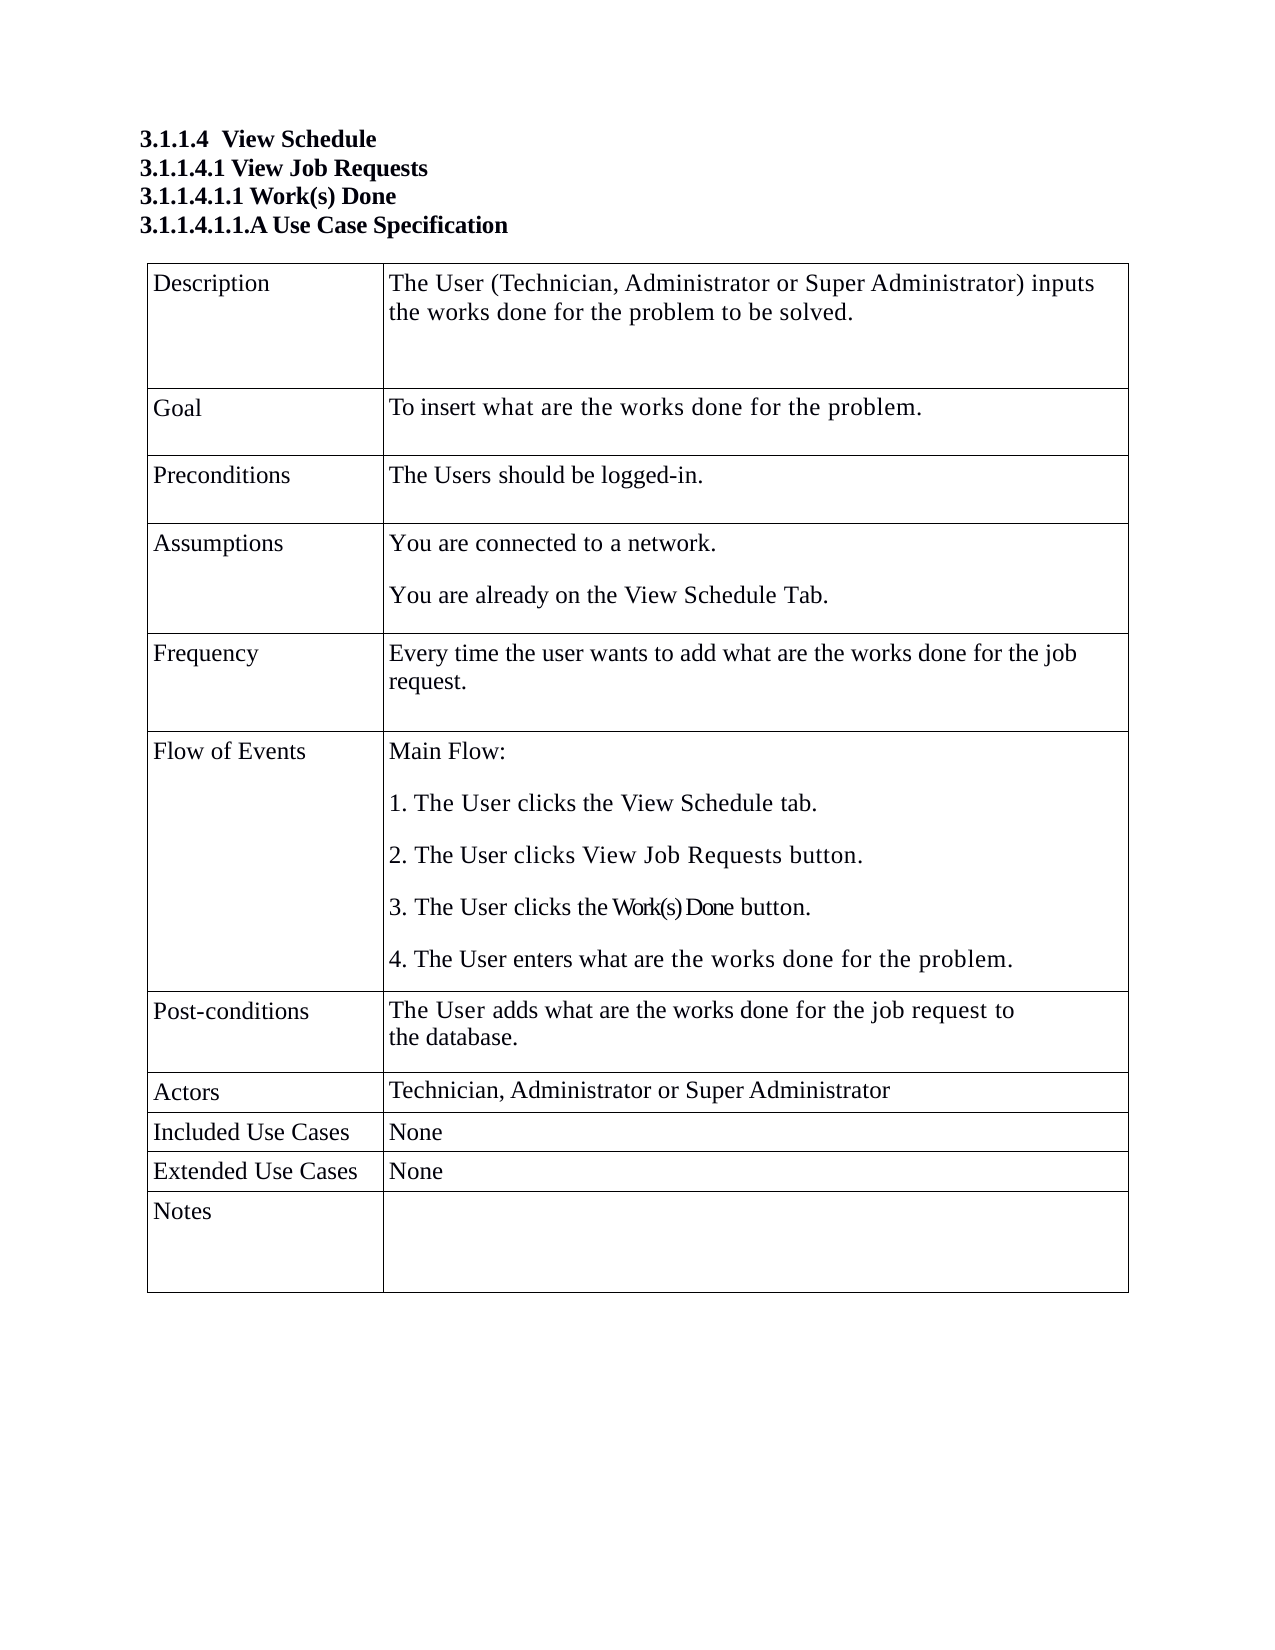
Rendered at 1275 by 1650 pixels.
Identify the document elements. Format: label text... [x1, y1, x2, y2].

table_cell Flow of Events [148, 732, 383, 991]
text 3.1.1.4.1.1.A Use Case Specification [139, 210, 1096, 239]
table_cell You are connected to a network. You are already on the View Schedule Tab. [384, 524, 1128, 632]
table_cell Extended Use Cases [148, 1152, 383, 1191]
table_cell Every time the user wants to add what are the works done for the job request. [384, 634, 1128, 731]
table_cell Actors [148, 1073, 383, 1112]
text 3.1.1.4 View Schedule [139, 124, 1096, 153]
table_cell Assumptions [148, 524, 383, 632]
table_cell The Users should be logged-in. [384, 456, 1128, 523]
table_cell Notes [148, 1192, 383, 1292]
table_header The User (Technician, Administrator or Super Administrator) inputs the works done for the problem to be solved. [384, 264, 1128, 388]
table_header Description [148, 264, 383, 388]
table_cell Preconditions [148, 456, 383, 523]
table_cell To insert what are the works done for the problem. [384, 389, 1128, 455]
text 3.1.1.4.1.1 Work(s) Done [139, 181, 1096, 210]
text 3.1.1.4.1 View Job Requests [139, 153, 1096, 181]
table_cell Frequency [148, 634, 383, 731]
table_cell Post-conditions [148, 992, 383, 1072]
table_cell None [384, 1113, 1128, 1151]
table_cell [384, 1192, 1128, 1292]
table_cell Main Flow: 1. The User clicks the View Schedule tab. 2. The User clicks View Job Requests button. 3. The User clicks the Work(s) Done button. 4. The User enters what are the works done for the problem. [384, 732, 1128, 991]
table_cell None [384, 1152, 1128, 1191]
table_cell Included Use Cases [148, 1113, 383, 1151]
table_cell The User adds what are the works done for the job request to the database. [384, 992, 1128, 1072]
table_cell Goal [148, 389, 383, 455]
table_cell Technician, Administrator or Super Administrator [384, 1073, 1128, 1112]
